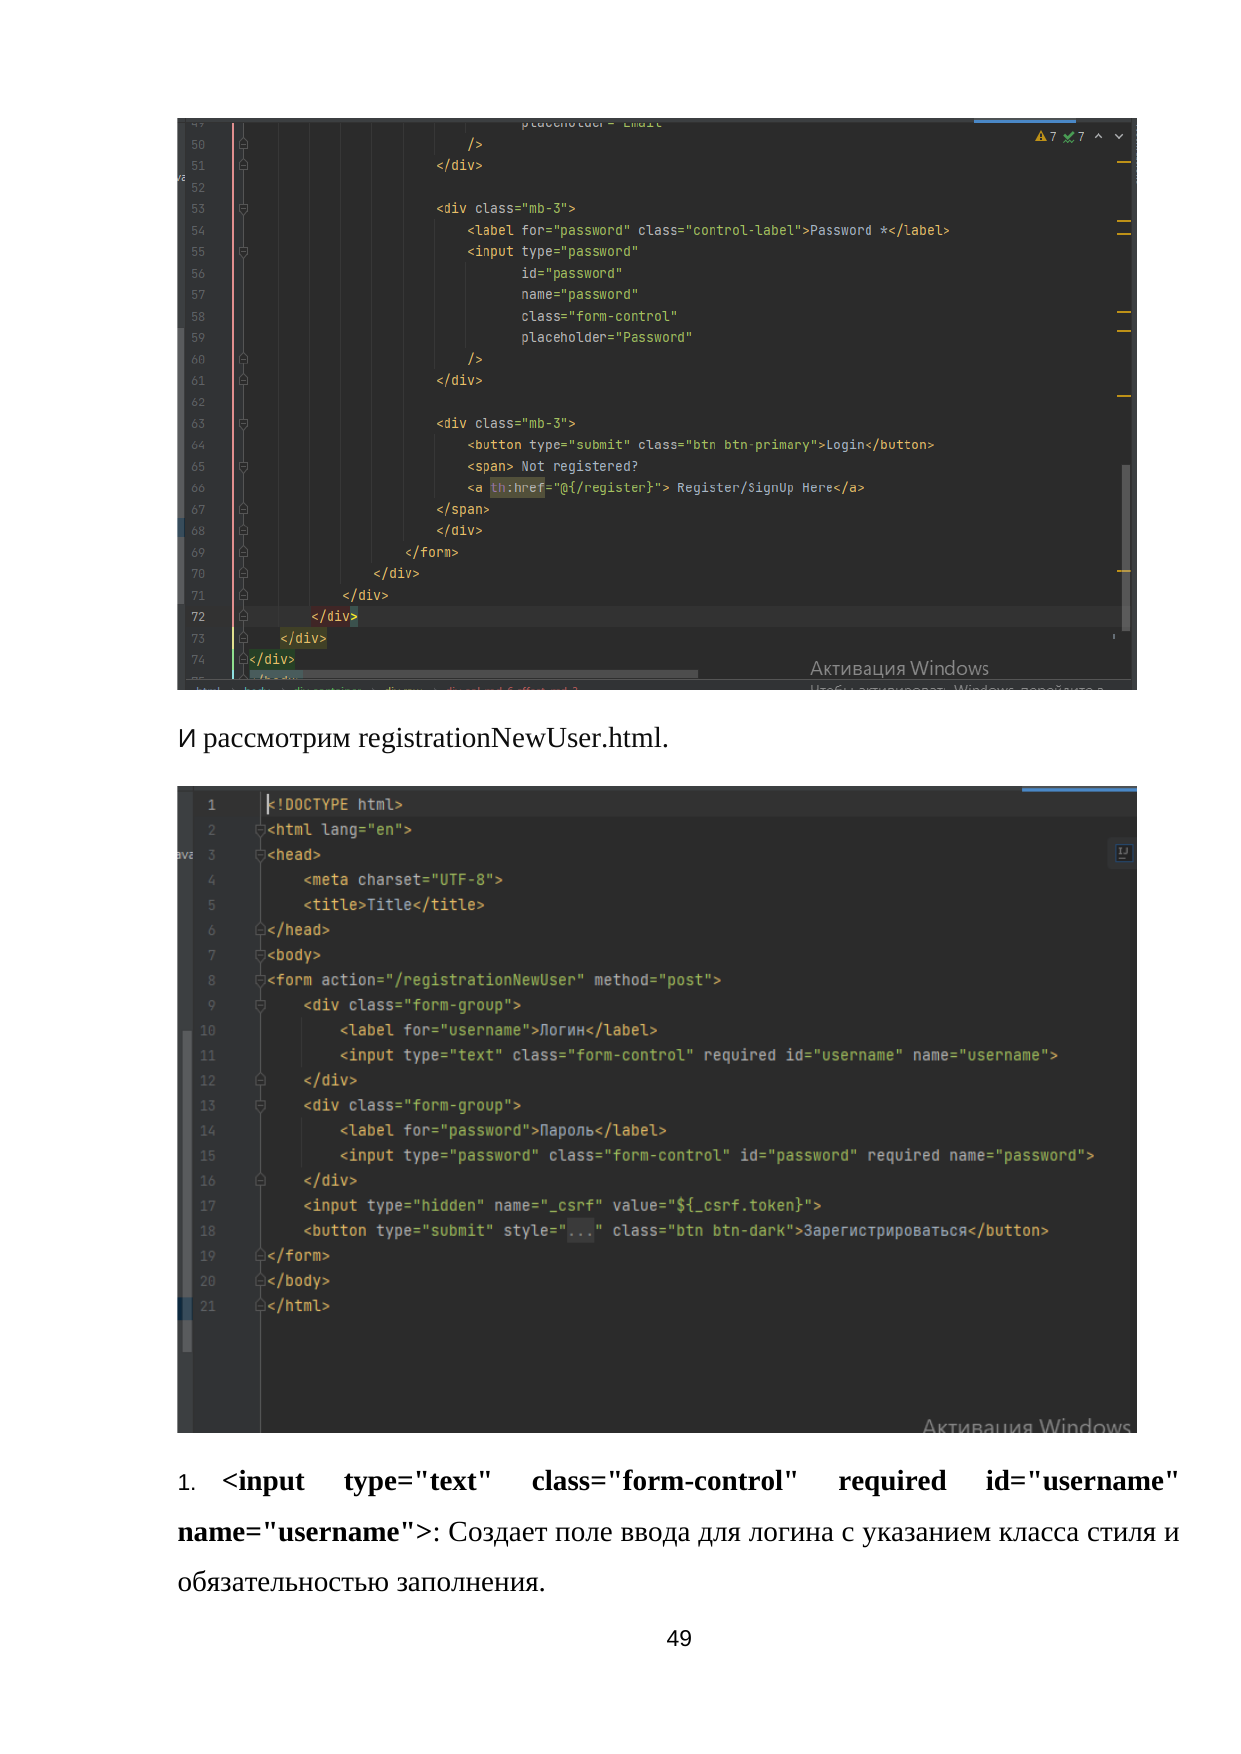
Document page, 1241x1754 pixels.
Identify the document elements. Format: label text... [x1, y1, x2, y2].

picture [177, 786, 1137, 1433]
list <input type="text" class="form-control" required id="username" name="username">: Создает поле ввода для логина с указанием класса стиля и обязательностью заполнения. [177, 1463, 1181, 1598]
text И рассмотрим registrationNewUser.html. [177, 720, 1181, 755]
picture [177, 118, 1137, 690]
